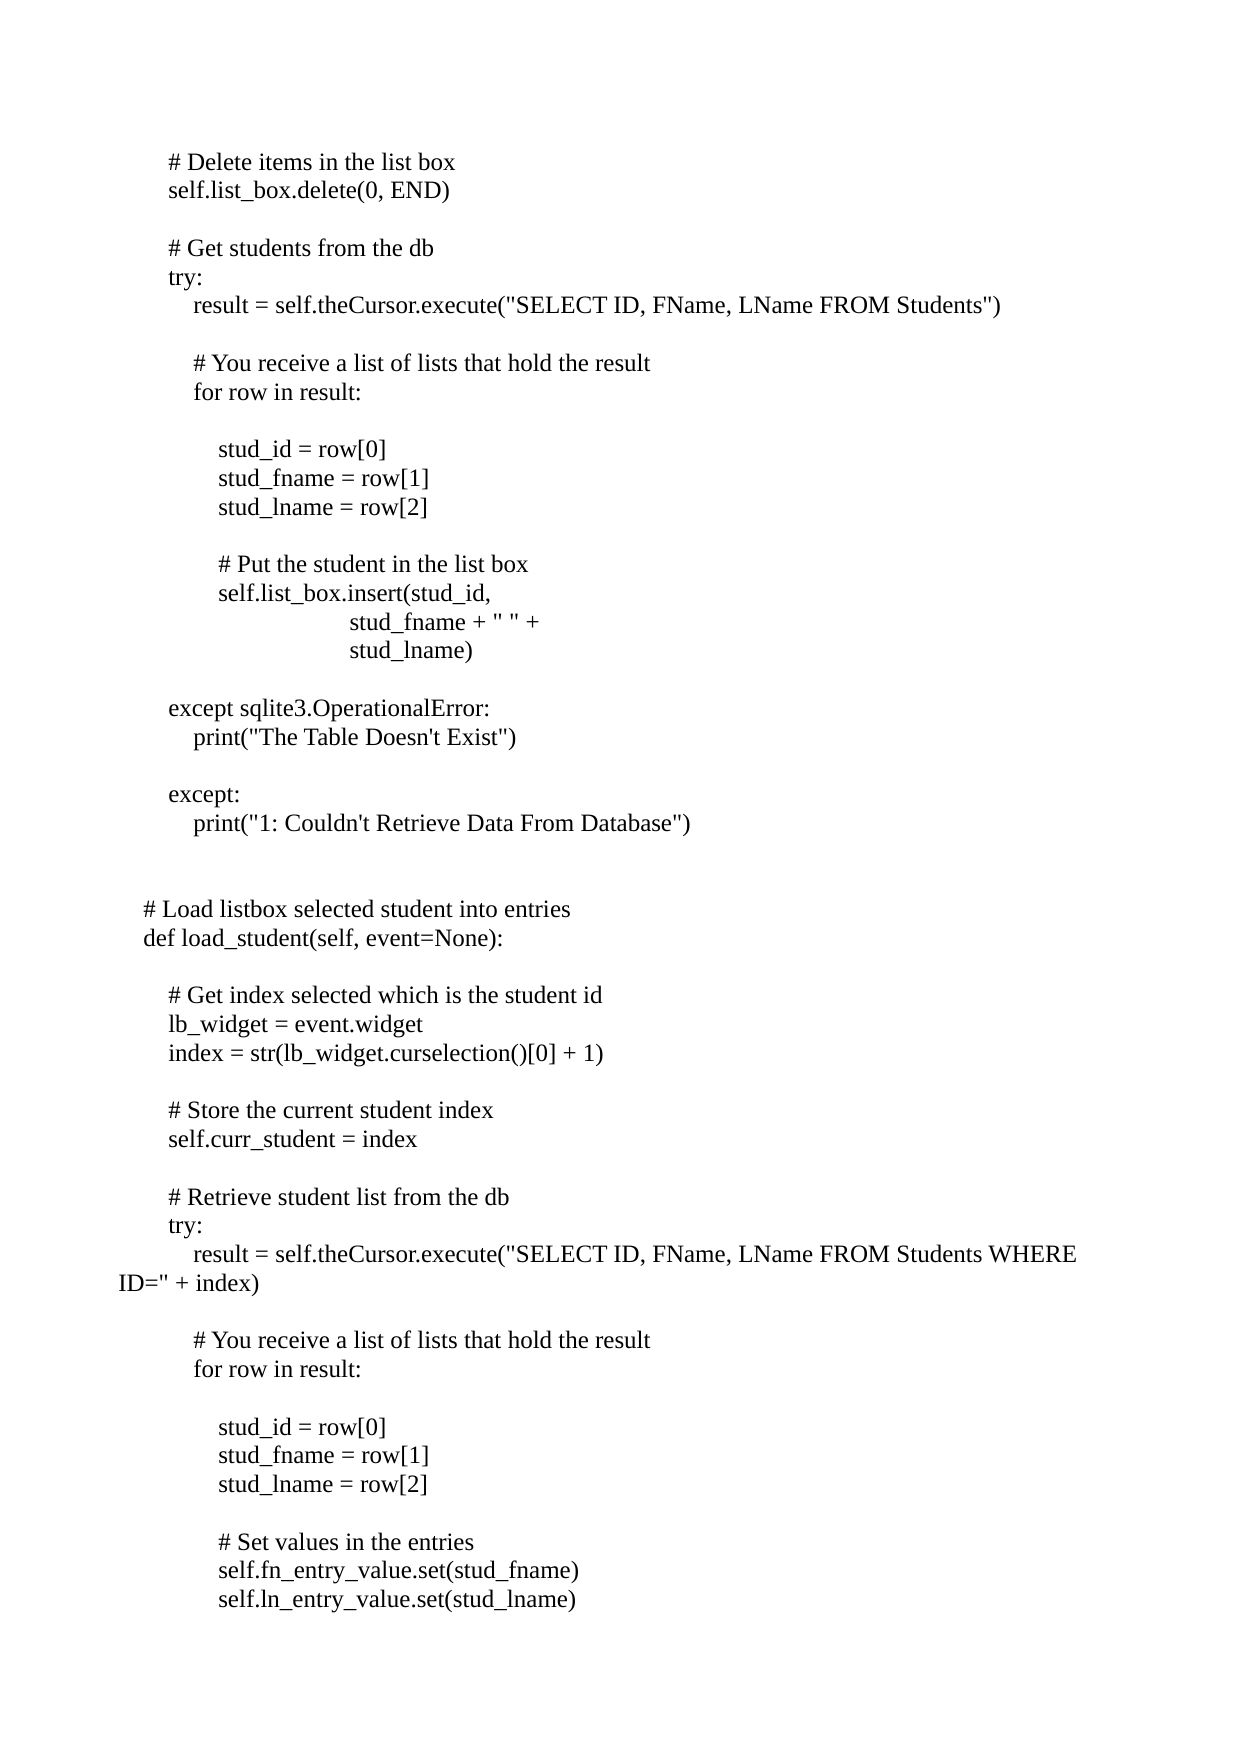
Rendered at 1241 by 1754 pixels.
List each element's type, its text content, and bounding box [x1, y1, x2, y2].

text # You receive a list of lists that hold the result [118, 1326, 1122, 1354]
text stud_fname = row[1] [118, 463, 1122, 492]
text lb_widget = event.widget [118, 1009, 1122, 1038]
text # Put the student in the list box [118, 549, 1122, 578]
text # Get index selected which is the student id [118, 981, 1122, 1009]
text for row in result: [118, 377, 1122, 406]
text print("The Table Doesn't Exist") [118, 722, 1122, 751]
text for row in result: [118, 1354, 1122, 1383]
text # Retrieve student list from the db [118, 1182, 1122, 1211]
text stud_id = row[0] [118, 434, 1122, 463]
text self.list_box.insert(stud_id, [118, 578, 1122, 607]
text def load_student(self, event=None): [118, 923, 1122, 952]
text # Load listbox selected student into entries [118, 894, 1122, 923]
text result = self.theCursor.execute("SELECT ID, FName, LName FROM Students WHERE ID=" + index) [118, 1239, 1122, 1297]
text result = self.theCursor.execute("SELECT ID, FName, LName FROM Students") [118, 291, 1122, 319]
text stud_fname + " " + [118, 607, 1122, 636]
text # Store the current student index [118, 1096, 1122, 1124]
text # Set values in the entries [118, 1527, 1122, 1556]
text index = str(lb_widget.curselection()[0] + 1) [118, 1038, 1122, 1067]
text # Get students from the db [118, 233, 1122, 262]
text stud_id = row[0] [118, 1412, 1122, 1441]
text stud_lname = row[2] [118, 1469, 1122, 1498]
text except: [118, 779, 1122, 808]
text try: [118, 262, 1122, 291]
text stud_lname) [118, 636, 1122, 664]
text self.fn_entry_value.set(stud_fname) [118, 1556, 1122, 1584]
text stud_lname = row[2] [118, 492, 1122, 521]
text print("1: Couldn't Retrieve Data From Database") [118, 808, 1122, 837]
text self.list_box.delete(0, END) [118, 176, 1122, 204]
text # You receive a list of lists that hold the result [118, 348, 1122, 377]
text # Delete items in the list box [118, 147, 1122, 176]
text stud_fname = row[1] [118, 1441, 1122, 1469]
text except sqlite3.OperationalError: [118, 693, 1122, 722]
text try: [118, 1211, 1122, 1239]
text self.curr_student = index [118, 1124, 1122, 1153]
text self.ln_entry_value.set(stud_lname) [118, 1584, 1122, 1613]
